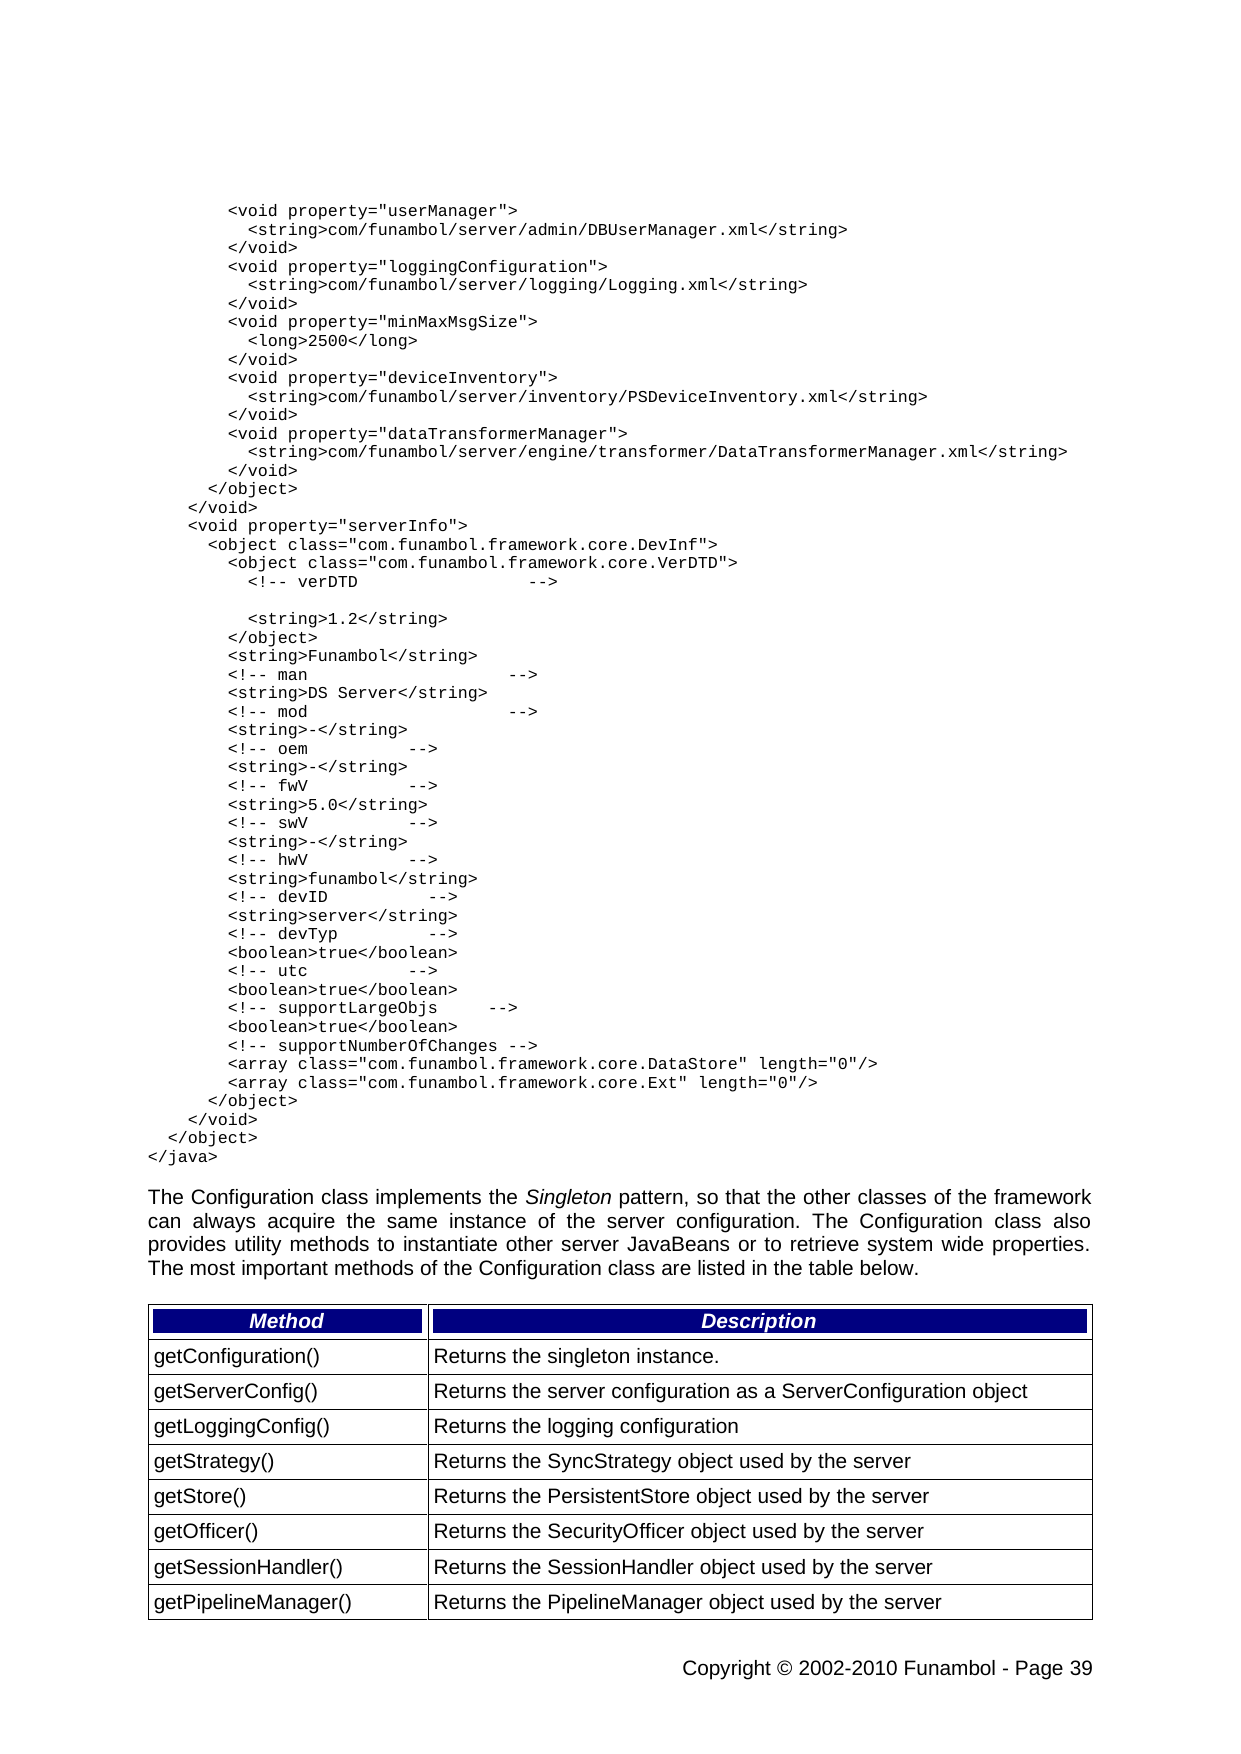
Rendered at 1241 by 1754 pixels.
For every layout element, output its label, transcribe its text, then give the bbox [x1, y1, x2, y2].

table_cell Returns the SecurityOfficer object used by the server [429, 1515, 1092, 1549]
text </object> [148, 1093, 1092, 1112]
table_cell Returns the singleton instance. [429, 1340, 1092, 1374]
text <!-- devID --> [148, 889, 1092, 908]
text <void property="minMaxMsgSize"> [148, 314, 1092, 333]
table_cell getOfficer() [149, 1515, 427, 1549]
table_header Method [149, 1305, 427, 1339]
text <void property="serverInfo"> [148, 518, 1092, 537]
text </object> [148, 629, 1092, 648]
text </void> [148, 240, 1092, 259]
text <void property="deviceInventory"> [148, 370, 1092, 388]
text </void> [148, 407, 1092, 426]
text <string>Funambol</string> [148, 648, 1092, 667]
text <void property="dataTransformerManager"> [148, 426, 1092, 444]
table_cell Returns the PipelineManager object used by the server [429, 1585, 1092, 1619]
text <string>-</string> [148, 759, 1092, 778]
table_cell Returns the PersistentStore object used by the server [429, 1480, 1092, 1514]
table_cell Returns the logging configuration [429, 1410, 1092, 1444]
text </void> [148, 296, 1092, 314]
table_cell getPipelineManager() [149, 1585, 427, 1619]
text <!-- utc --> [148, 963, 1092, 982]
text <boolean>true</boolean> [148, 982, 1092, 1000]
text <!-- mod --> [148, 704, 1092, 722]
text <!-- supportLargeObjs --> [148, 1000, 1092, 1019]
text <!-- swV --> [148, 815, 1092, 833]
text <!-- fwV --> [148, 778, 1092, 796]
text <string>server</string> [148, 908, 1092, 926]
text <long>2500</long> [148, 333, 1092, 351]
text <!-- hwV --> [148, 852, 1092, 871]
text <array class="com.funambol.framework.core.DataStore" length="0"/> [148, 1056, 1092, 1074]
text <void property="userManager"> [148, 203, 1092, 222]
text <object class="com.funambol.framework.core.VerDTD"> [148, 555, 1092, 574]
table_cell getStore() [149, 1480, 427, 1514]
table_cell getSessionHandler() [149, 1550, 427, 1584]
text <!-- supportNumberOfChanges --> [148, 1037, 1092, 1056]
table_cell Returns the SessionHandler object used by the server [429, 1550, 1092, 1584]
text <string>-</string> [148, 722, 1092, 741]
text <string>com/funambol/server/admin/DBUserManager.xml</string> [148, 222, 1092, 240]
text </void> [148, 351, 1092, 370]
table_cell getConfiguration() [149, 1340, 427, 1374]
table_cell Returns the SyncStrategy object used by the server [429, 1445, 1092, 1479]
text </void> [148, 463, 1092, 481]
text <boolean>true</boolean> [148, 945, 1092, 963]
text <string>com/funambol/server/engine/transformer/DataTransformerManager.xml</string> [148, 444, 1092, 463]
text <!-- verDTD --> [148, 574, 1092, 592]
text The Configuration class implements the Singleton pattern, so that the other classes of the framework can always acquire the same instance of the server configuration. The Configuration class also provides utility methods to instantiate other server JavaBeans or to retrieve system wide properties. The most important methods of the Configuration class are listed in the table below. [148, 1186, 1092, 1280]
text <void property="loggingConfiguration"> [148, 259, 1092, 277]
text </java> [148, 1149, 1092, 1167]
text <string>1.2</string> [148, 611, 1092, 629]
text <string>-</string> [148, 833, 1092, 852]
text <string>5.0</string> [148, 796, 1092, 815]
text <boolean>true</boolean> [148, 1019, 1092, 1037]
text <string>com/funambol/server/logging/Logging.xml</string> [148, 277, 1092, 296]
table_cell Returns the server configuration as a ServerConfiguration object [429, 1375, 1092, 1409]
text </object> [148, 481, 1092, 500]
text <!-- devTyp --> [148, 926, 1092, 945]
table_cell getStrategy() [149, 1445, 427, 1479]
text <object class="com.funambol.framework.core.DevInf"> [148, 537, 1092, 555]
table_cell getServerConfig() [149, 1375, 427, 1409]
text <array class="com.funambol.framework.core.Ext" length="0"/> [148, 1074, 1092, 1093]
text <!-- oem --> [148, 741, 1092, 759]
text <string>DS Server</string> [148, 685, 1092, 704]
text </void> [148, 1112, 1092, 1130]
text <!-- man --> [148, 667, 1092, 685]
table_cell getLoggingConfig() [149, 1410, 427, 1444]
table_header Description [429, 1305, 1092, 1339]
text <string>funambol</string> [148, 871, 1092, 889]
text <string>com/funambol/server/inventory/PSDeviceInventory.xml</string> [148, 388, 1092, 407]
text </object> [148, 1130, 1092, 1149]
text </void> [148, 500, 1092, 518]
